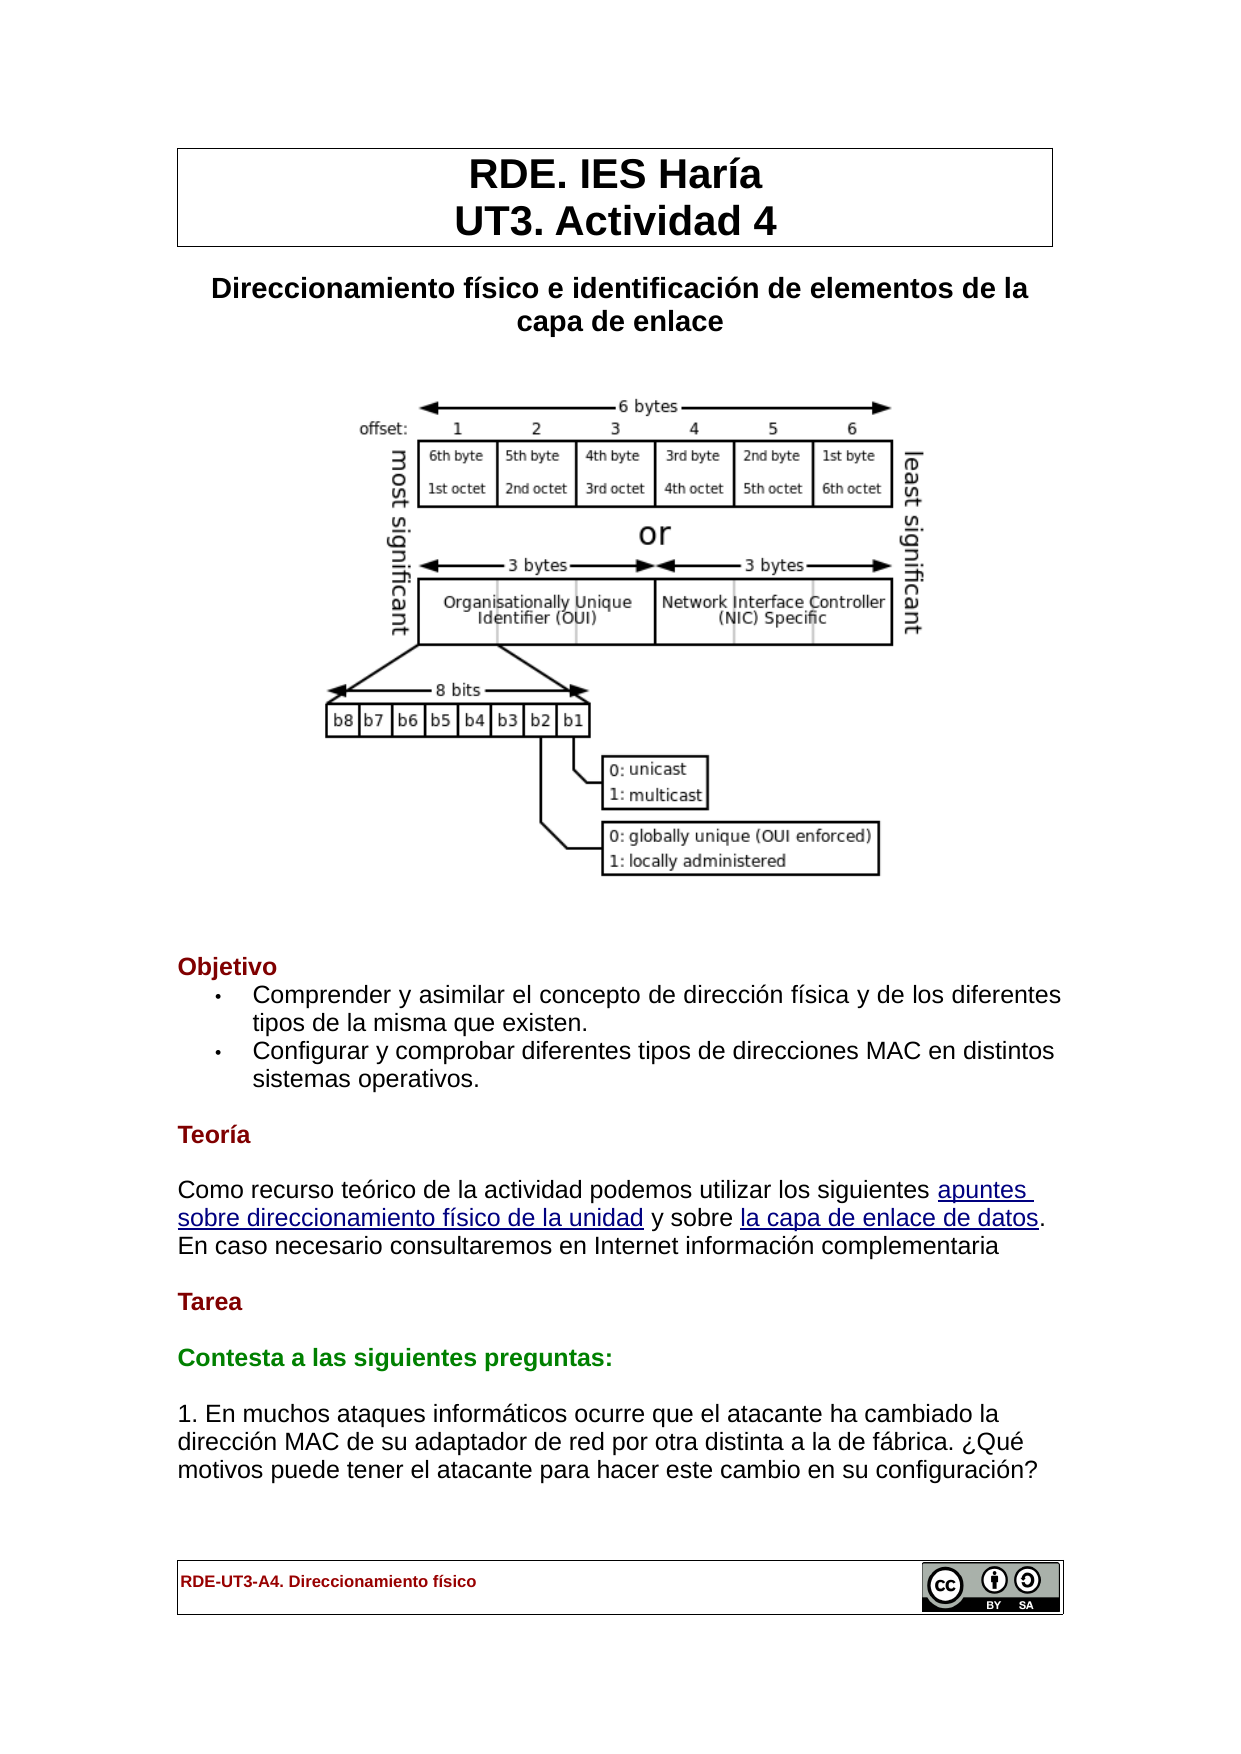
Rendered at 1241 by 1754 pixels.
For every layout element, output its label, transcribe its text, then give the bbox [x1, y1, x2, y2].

list Comprender y asimilar el concepto de dirección física y de los diferentes tipos de la misma que existen. [215, 981, 1063, 1037]
text Como recurso teórico de la actividad podemos utilizar los siguientes apuntes sobre direccionamiento físico de la unidad y sobre la capa de enlace de datos. En caso necesario consultaremos en Internet información complementaria [177, 1176, 1063, 1260]
list Configurar y comprobar diferentes tipos de direcciones MAC en distintos sistemas operativos. [215, 1037, 1063, 1092]
text 1. En muchos ataques informáticos ocurre que el atacante ha cambiado la dirección MAC de su adaptador de red por otra distinta a la de fábrica. ¿Qué motivos puede tener el atacante para hacer este cambio en su configuración? [177, 1399, 1063, 1483]
text Contesta a las siguientes preguntas: [177, 1344, 1063, 1372]
text Objetivo [177, 953, 1063, 981]
text Tarea [177, 1288, 1063, 1316]
text Teoría [177, 1120, 1063, 1148]
picture [303, 382, 938, 888]
text RDE. IES Haría [178, 149, 1052, 194]
text UT3. Actividad 4 [178, 194, 1052, 246]
picture [922, 1562, 1060, 1612]
subtitle Direccionamiento físico e identificación de elementos de la capa de enlace [177, 272, 1063, 337]
